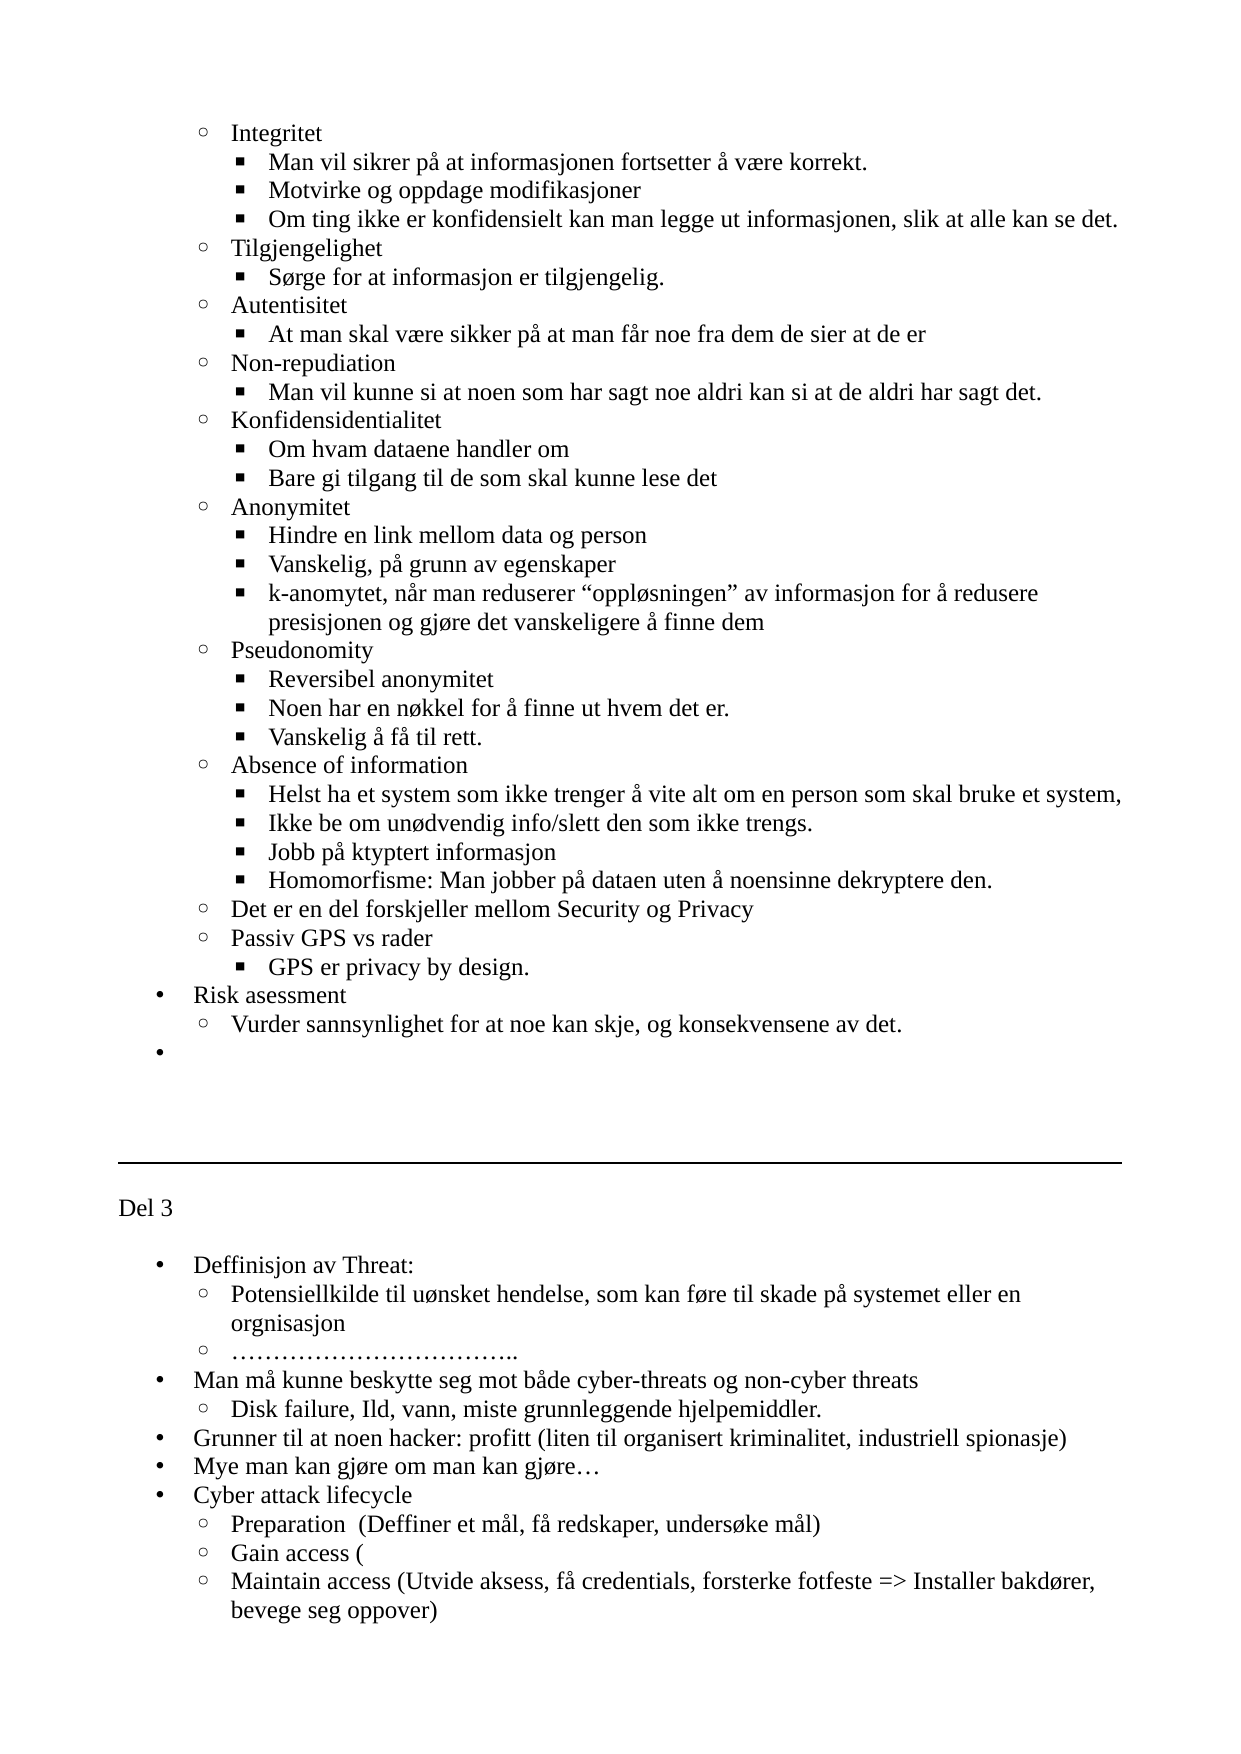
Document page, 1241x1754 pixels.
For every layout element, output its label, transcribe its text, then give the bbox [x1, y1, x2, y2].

list Vanskelig, på grunn av egenskaper [231, 549, 1122, 578]
list Man vil kunne si at noen som har sagt noe aldri kan si at de aldri har sagt det. [231, 377, 1122, 406]
list GPS er privacy by design. [231, 952, 1122, 981]
list Reversibel anonymitet [231, 664, 1122, 693]
list Jobb på ktyptert informasjon [231, 837, 1122, 866]
list Potensiellkilde til uønsket hendelse, som kan føre til skade på systemet eller en orgnisasjon [193, 1279, 1122, 1336]
list Ikke be om unødvendig info/slett den som ikke trengs. [231, 808, 1122, 837]
list Disk failure, Ild, vann, miste grunnleggende hjelpemiddler. [193, 1394, 1122, 1423]
list Om hvam dataene handler om [231, 434, 1122, 463]
list Deffinisjon av Threat: [156, 1250, 1122, 1279]
list Man vil sikrer på at informasjonen fortsetter å være korrekt. [231, 147, 1122, 176]
list Autentisitet [193, 291, 1122, 319]
list Sørge for at informasjon er tilgjengelig. [231, 262, 1122, 291]
list …………………………….. [193, 1336, 1122, 1365]
list k-anomytet, når man reduserer “oppløsningen” av informasjon for å redusere presisjonen og gjøre det vanskeligere å finne dem [231, 578, 1122, 636]
list Grunner til at noen hacker: profitt (liten til organisert kriminalitet, industriell spionasje) [156, 1423, 1122, 1451]
list Om ting ikke er konfidensielt kan man legge ut informasjonen, slik at alle kan se det. [231, 204, 1122, 233]
text Del 3 [118, 1193, 1122, 1221]
list Man må kunne beskytte seg mot både cyber-threats og non-cyber threats [156, 1365, 1122, 1394]
list Non-repudiation [193, 348, 1122, 377]
list Mye man kan gjøre om man kan gjøre… [156, 1451, 1122, 1480]
list Integritet [193, 118, 1122, 147]
list Homomorfisme: Man jobber på dataen uten å noensinne dekryptere den. [231, 866, 1122, 894]
list At man skal være sikker på at man får noe fra dem de sier at de er [231, 319, 1122, 348]
list Bare gi tilgang til de som skal kunne lese det [231, 463, 1122, 492]
list Anonymitet [193, 492, 1122, 521]
list Noen har en nøkkel for å finne ut hvem det er. [231, 693, 1122, 722]
list Vanskelig å få til rett. [231, 722, 1122, 751]
list Hindre en link mellom data og person [231, 521, 1122, 549]
list Vurder sannsynlighet for at noe kan skje, og konsekvensene av det. [193, 1009, 1122, 1038]
list Cyber attack lifecycle [156, 1480, 1122, 1509]
list Preparation (Deffiner et mål, få redskaper, undersøke mål) [193, 1509, 1122, 1538]
list Passiv GPS vs rader [193, 923, 1122, 952]
list Helst ha et system som ikke trenger å vite alt om en person som skal bruke et system, [231, 779, 1122, 808]
list Maintain access (Utvide aksess, få credentials, forsterke fotfeste => Installer bakdører, bevege seg oppover) [193, 1566, 1122, 1624]
list Motvirke og oppdage modifikasjoner [231, 176, 1122, 204]
list Tilgjengelighet [193, 233, 1122, 262]
list Gain access ( [193, 1538, 1122, 1566]
list Det er en del forskjeller mellom Security og Privacy [193, 894, 1122, 923]
list Absence of information [193, 751, 1122, 779]
list Konfidensidentialitet [193, 406, 1122, 434]
list Risk asessment [156, 981, 1122, 1009]
list Pseudonomity [193, 636, 1122, 664]
